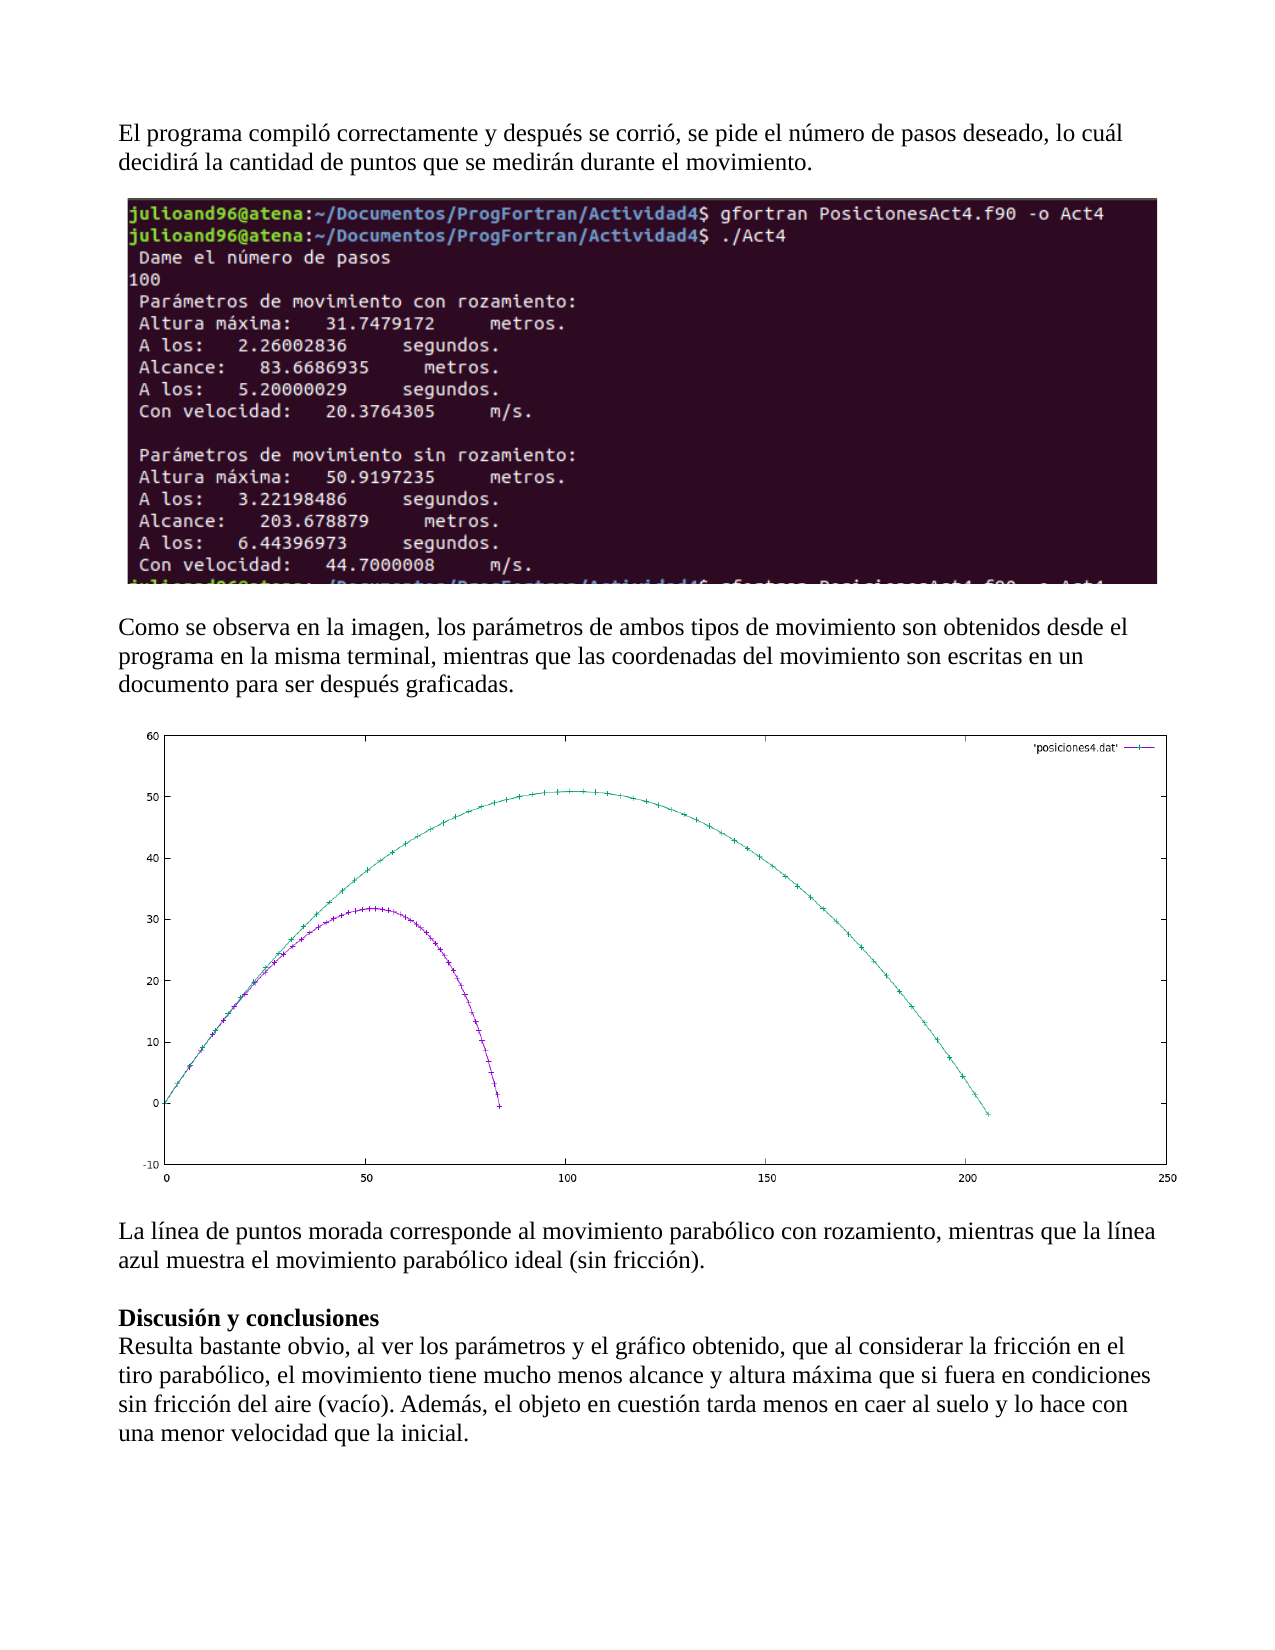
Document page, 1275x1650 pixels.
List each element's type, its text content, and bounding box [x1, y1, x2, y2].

list Discusión y conclusiones [118, 1303, 1157, 1331]
list La línea de puntos morada corresponde al movimiento parabólico con rozamiento, mientras que la línea azul muestra el movimiento parabólico ideal (sin fricción). [118, 1216, 1157, 1274]
list Resulta bastante obvio, al ver los parámetros y el gráfico obtenido, que al considerar la fricción en el tiro parabólico, el movimiento tiene mucho menos alcance y altura máxima que si fuera en condiciones sin fricción del aire (vacío). Además, el objeto en cuestión tarda menos en caer al suelo y lo hace con una menor velocidad que la inicial. [118, 1331, 1157, 1446]
list El programa compiló correctamente y después se corrió, se pide el número de pasos deseado, lo cuál decidirá la cantidad de puntos que se medirán durante el movimiento. [118, 118, 1157, 176]
list Como se observa en la imagen, los parámetros de ambos tipos de movimiento son obtenidos desde el programa en la misma terminal, mientras que las coordenadas del movimiento son escritas en un documento para ser después graficadas. [118, 612, 1157, 698]
